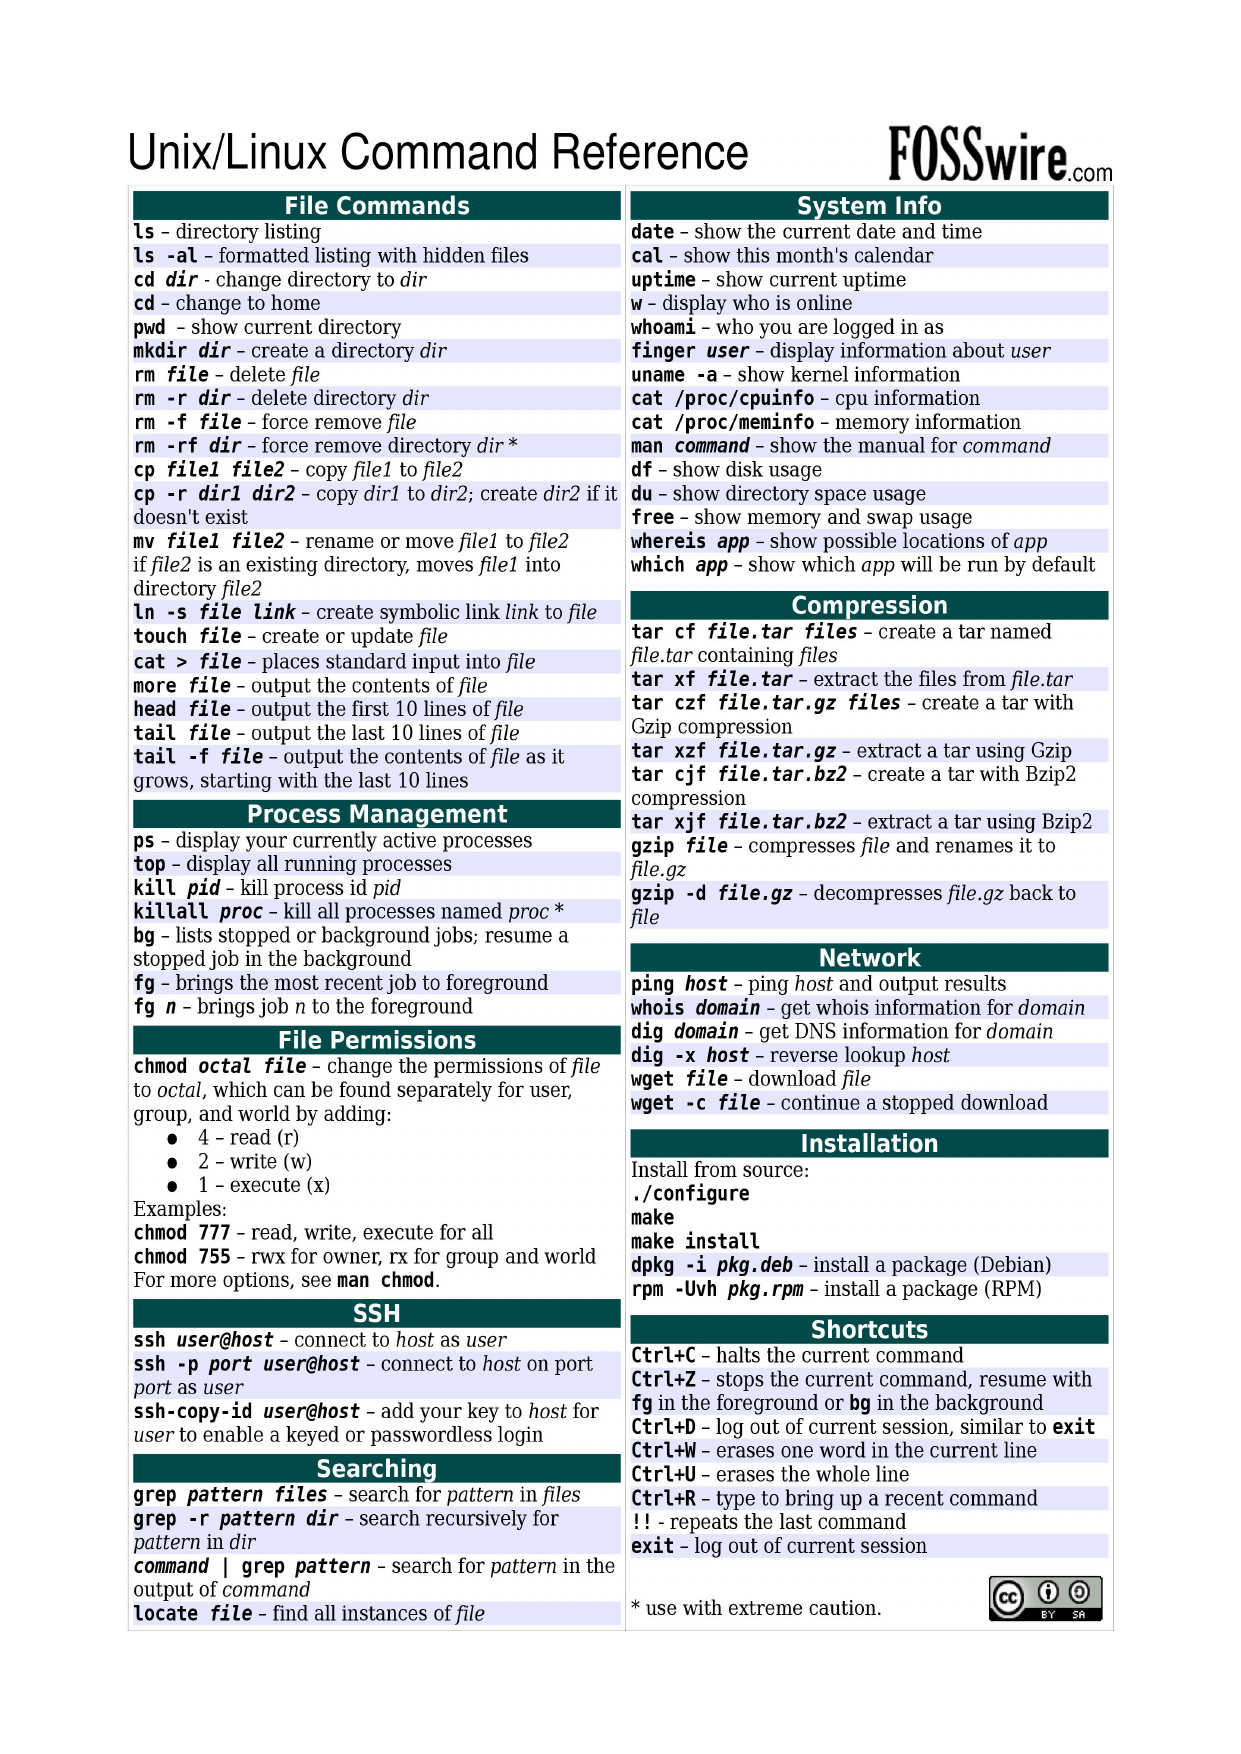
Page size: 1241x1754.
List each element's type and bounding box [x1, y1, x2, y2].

picture [121, 113, 1116, 1631]
